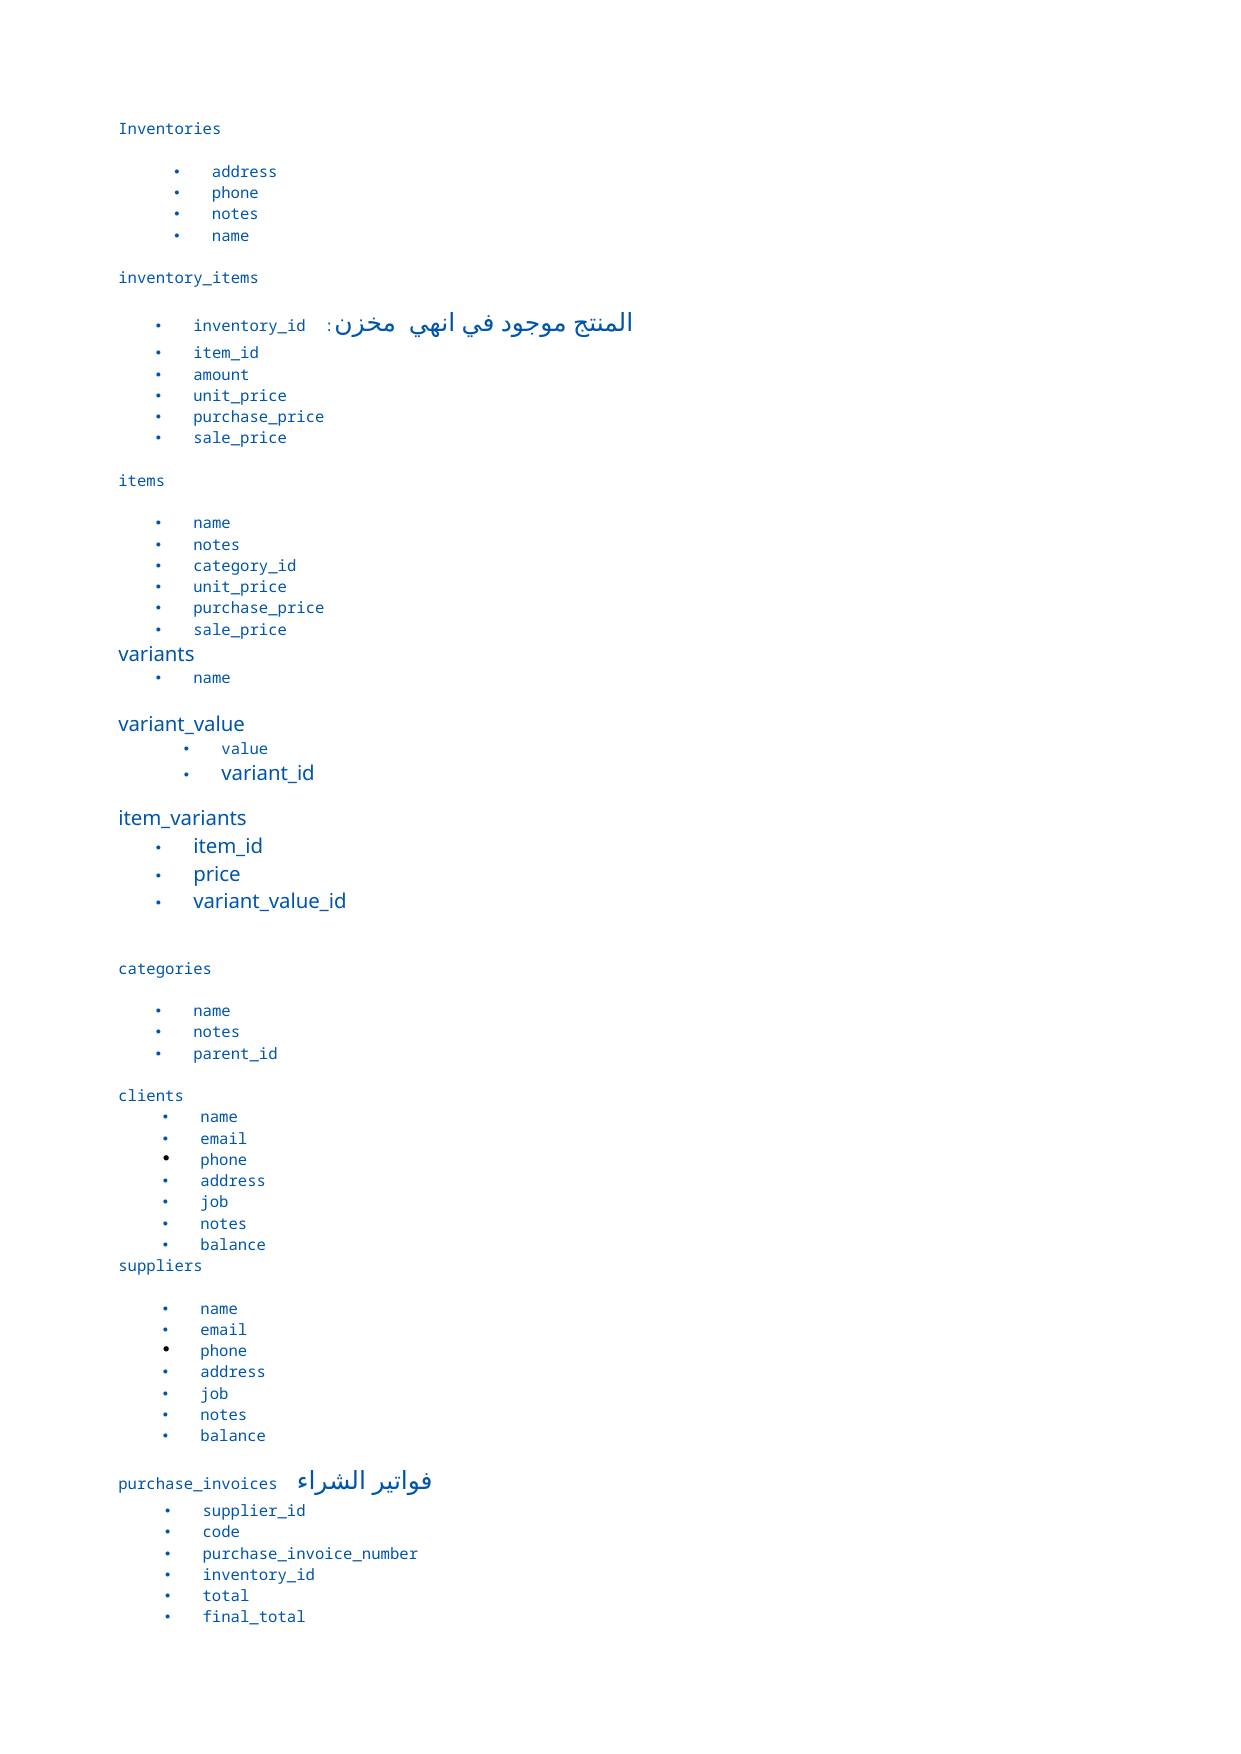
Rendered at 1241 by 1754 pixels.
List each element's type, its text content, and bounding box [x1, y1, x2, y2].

list item_id [156, 832, 1122, 859]
list parent_id [156, 1042, 1122, 1064]
text inventory_items [118, 267, 1122, 288]
list purchase_invoice_number [165, 1542, 1122, 1564]
text variants [118, 639, 1122, 667]
list address [174, 161, 1122, 182]
list name [163, 1106, 1122, 1127]
list category_id [156, 554, 1122, 576]
list supplier_id [165, 1500, 1122, 1521]
list amount [156, 363, 1122, 384]
list notes [163, 1404, 1122, 1425]
list code [165, 1521, 1122, 1542]
list name [174, 224, 1122, 246]
list value [184, 737, 1122, 759]
list total [165, 1585, 1122, 1606]
list purchase_price [156, 406, 1122, 427]
list unit_price [156, 384, 1122, 406]
text items [118, 469, 1122, 491]
text purchase_invoices فواتير الشراء [118, 1467, 1122, 1500]
list name [156, 512, 1122, 533]
list phone [163, 1340, 1122, 1361]
list notes [156, 533, 1122, 554]
list notes [174, 203, 1122, 224]
list sale_price [156, 618, 1122, 639]
list balance [163, 1425, 1122, 1446]
list email [163, 1319, 1122, 1340]
list address [163, 1170, 1122, 1191]
list phone [163, 1149, 1122, 1170]
list item_id [156, 342, 1122, 363]
list sale_price [156, 427, 1122, 448]
text Inventories [118, 118, 1122, 139]
list purchase_price [156, 597, 1122, 618]
list price [156, 859, 1122, 887]
list name [163, 1297, 1122, 1319]
list variant_id [184, 759, 1122, 786]
list email [163, 1127, 1122, 1149]
list name [156, 1000, 1122, 1021]
text suppliers [118, 1255, 1122, 1276]
text variant_value [118, 710, 1122, 737]
text categories [118, 957, 1122, 979]
list unit_price [156, 576, 1122, 597]
list notes [156, 1021, 1122, 1042]
text clients [118, 1085, 1122, 1106]
list job [163, 1191, 1122, 1212]
list balance [163, 1234, 1122, 1255]
list notes [163, 1212, 1122, 1234]
list job [163, 1382, 1122, 1404]
list address [163, 1361, 1122, 1382]
text item_variants [118, 804, 1122, 832]
list phone [174, 182, 1122, 203]
list name [156, 667, 1122, 688]
list variant_value_id [156, 887, 1122, 915]
list inventory_id :المنتج موجود في انهي مخزن [156, 309, 1122, 342]
list inventory_id [165, 1564, 1122, 1585]
list final_total [165, 1606, 1122, 1627]
